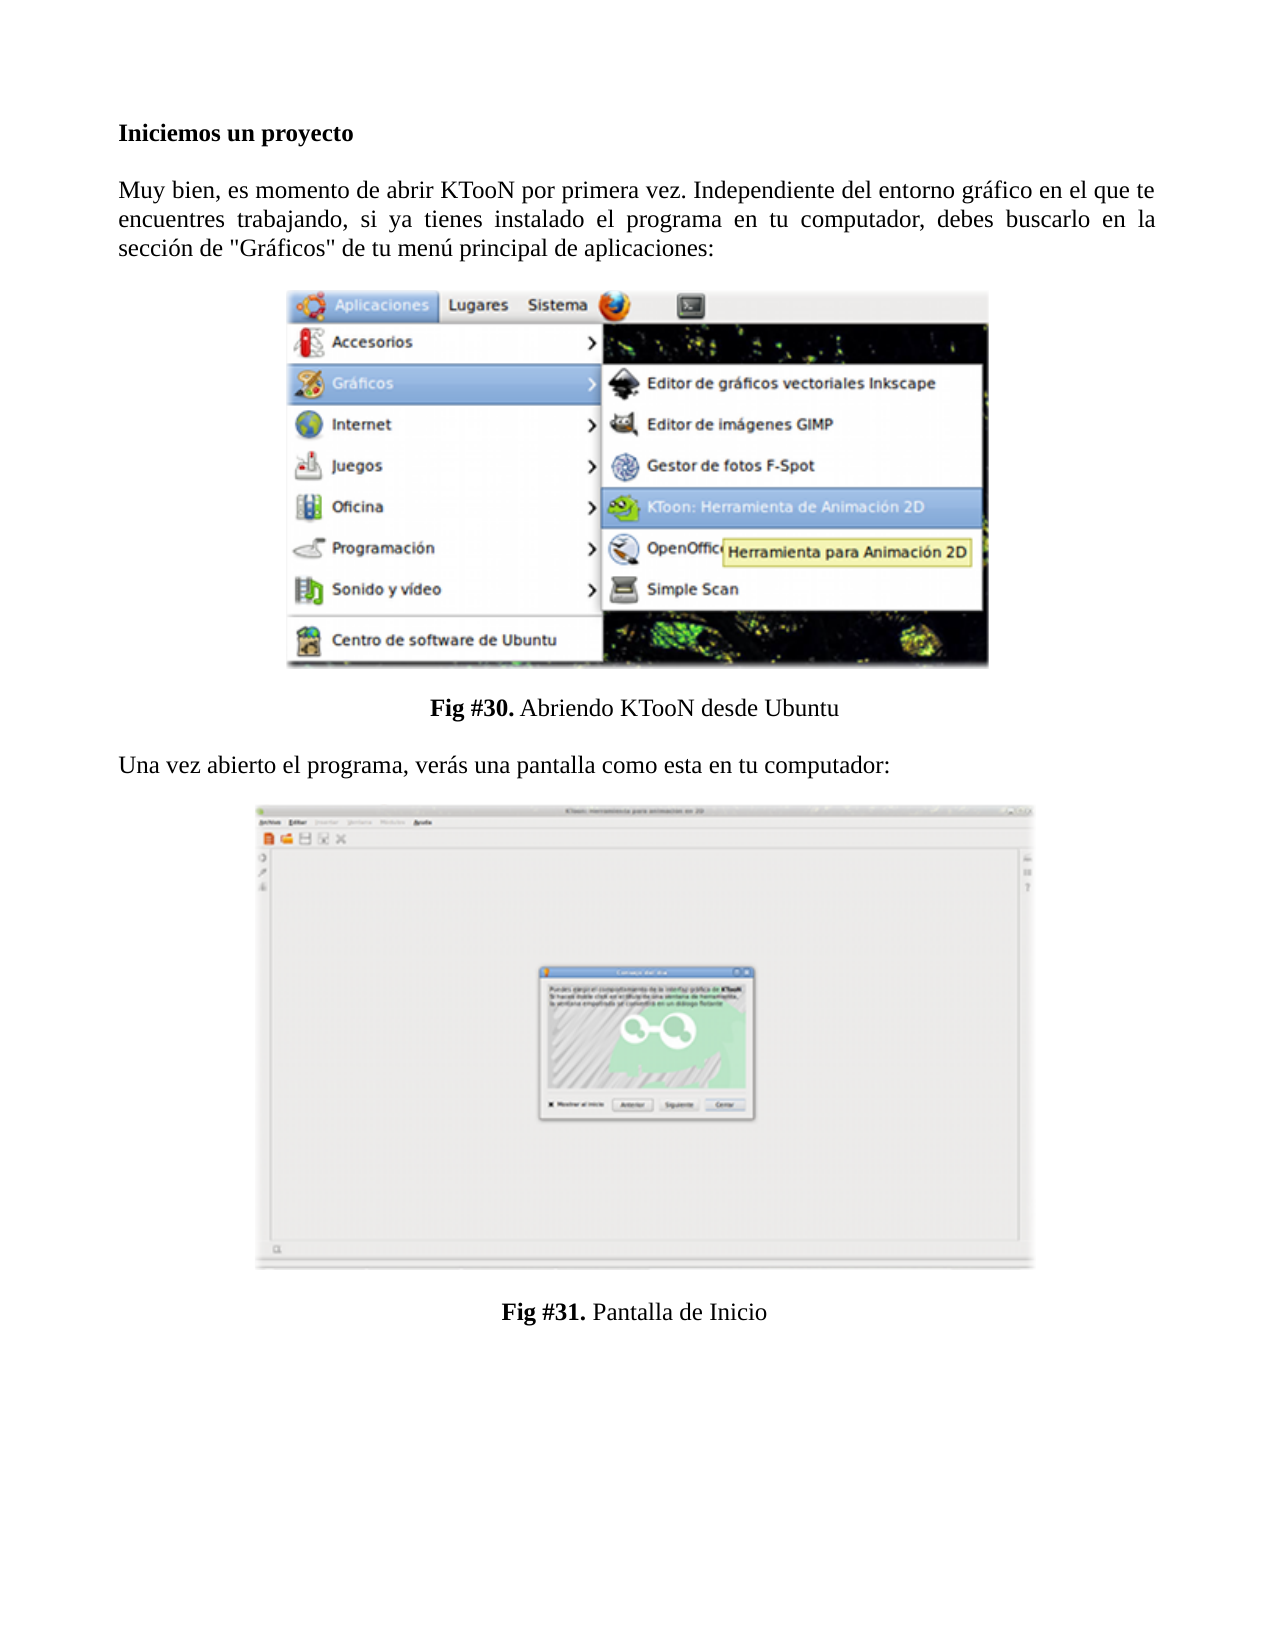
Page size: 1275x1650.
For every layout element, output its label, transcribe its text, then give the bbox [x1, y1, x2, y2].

text Iniciemos un proyecto [118, 118, 1157, 147]
text Fig #30. Abriendo KTooN desde Ubuntu [118, 693, 1157, 722]
text Una vez abierto el programa, verás una pantalla como esta en tu computador: [118, 751, 1157, 779]
text Fig #31. Pantalla de Inicio [118, 1297, 1157, 1326]
picture [286, 290, 989, 669]
picture [254, 804, 1036, 1270]
text Muy bien, es momento de abrir KTooN por primera vez. Independiente del entorno gráfico en el que te encuentres trabajando, si ya tienes instalado el programa en tu computador, debes buscarlo en la sección de "Gráficos" de tu menú principal de aplicaciones: [118, 176, 1157, 262]
